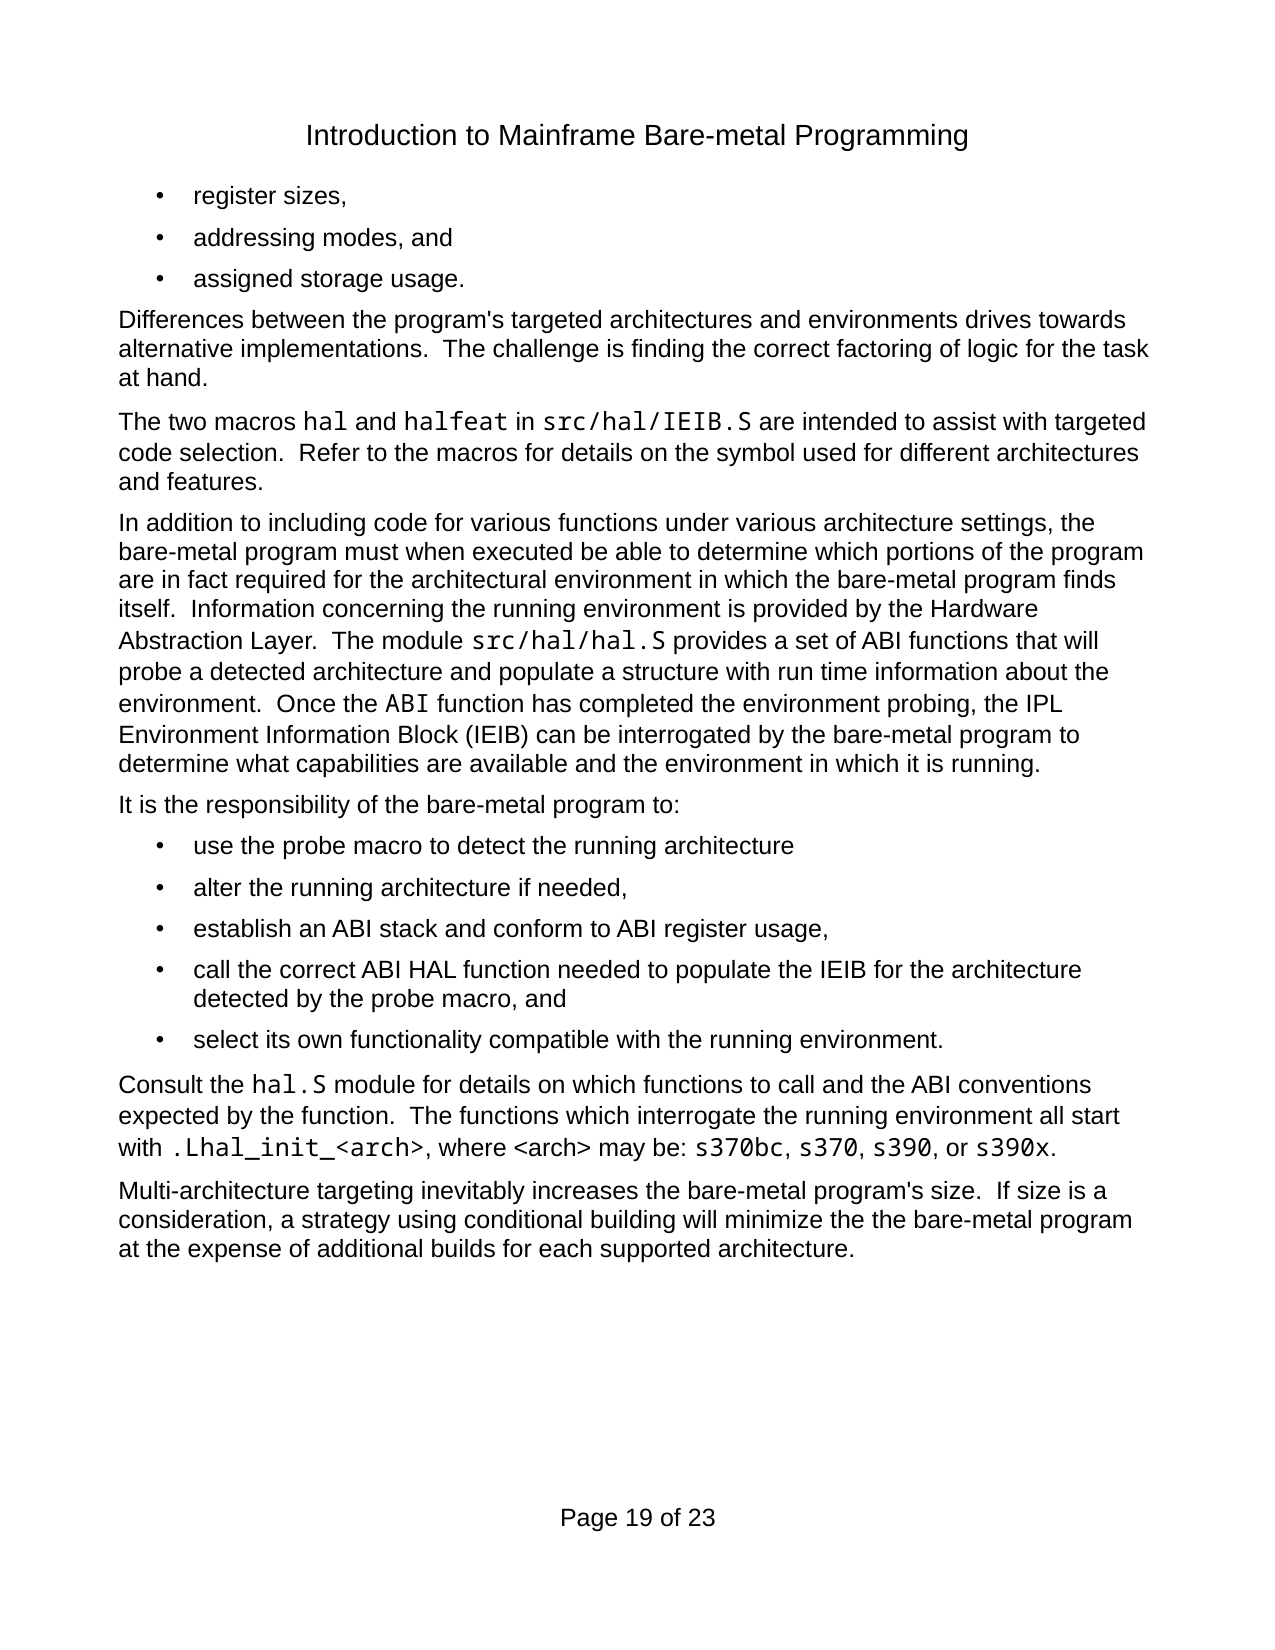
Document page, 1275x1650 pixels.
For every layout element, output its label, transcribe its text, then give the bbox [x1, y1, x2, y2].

text It is the responsibility of the bare-metal program to: [118, 790, 1157, 819]
list register sizes, [156, 181, 1157, 210]
text Multi-architecture targeting inevitably increases the bare-metal program's size. If size is a consideration, a strategy using conditional building will minimize the the bare-metal program at the expense of additional builds for each supported architecture. [118, 1176, 1157, 1262]
list select its own functionality compatible with the running environment. [156, 1025, 1157, 1054]
text Consult the hal.S module for details on which functions to call and the ABI conventions expected by the function. The functions which interrogate the running environment all start with .Lhal_init_<arch>, where <arch> may be: s370bc, s370, s390, or s390x. [118, 1067, 1157, 1163]
text Differences between the program's targeted architectures and environments drives towards alternative implementations. The challenge is finding the correct factoring of logic for the task at hand. [118, 305, 1157, 391]
list call the correct ABI HAL function needed to populate the IEIB for the architecture detected by the probe macro, and [156, 955, 1157, 1013]
list use the probe macro to detect the running architecture [156, 831, 1157, 860]
list establish an ABI stack and conform to ABI register usage, [156, 914, 1157, 943]
text In addition to including code for various functions under various architecture settings, the bare-metal program must when executed be able to determine which portions of the program are in fact required for the architectural environment in which the bare-metal program finds itself. Information concerning the running environment is provided by the Hardware Abstraction Layer. The module src/hal/hal.S provides a set of ABI functions that will probe a detected architecture and populate a structure with run time information about the environment. Once the ABI function has completed the environment probing, the IPL Environment Information Block (IEIB) can be interrogated by the bare-metal program to determine what capabilities are available and the environment in which it is running. [118, 508, 1157, 777]
text The two macros hal and halfeat in src/hal/IEIB.S are intended to assist with targeted code selection. Refer to the macros for details on the symbol used for different architectures and features. [118, 404, 1157, 496]
list alter the running architecture if needed, [156, 872, 1157, 901]
list addressing modes, and [156, 222, 1157, 251]
list assigned storage usage. [156, 264, 1157, 293]
